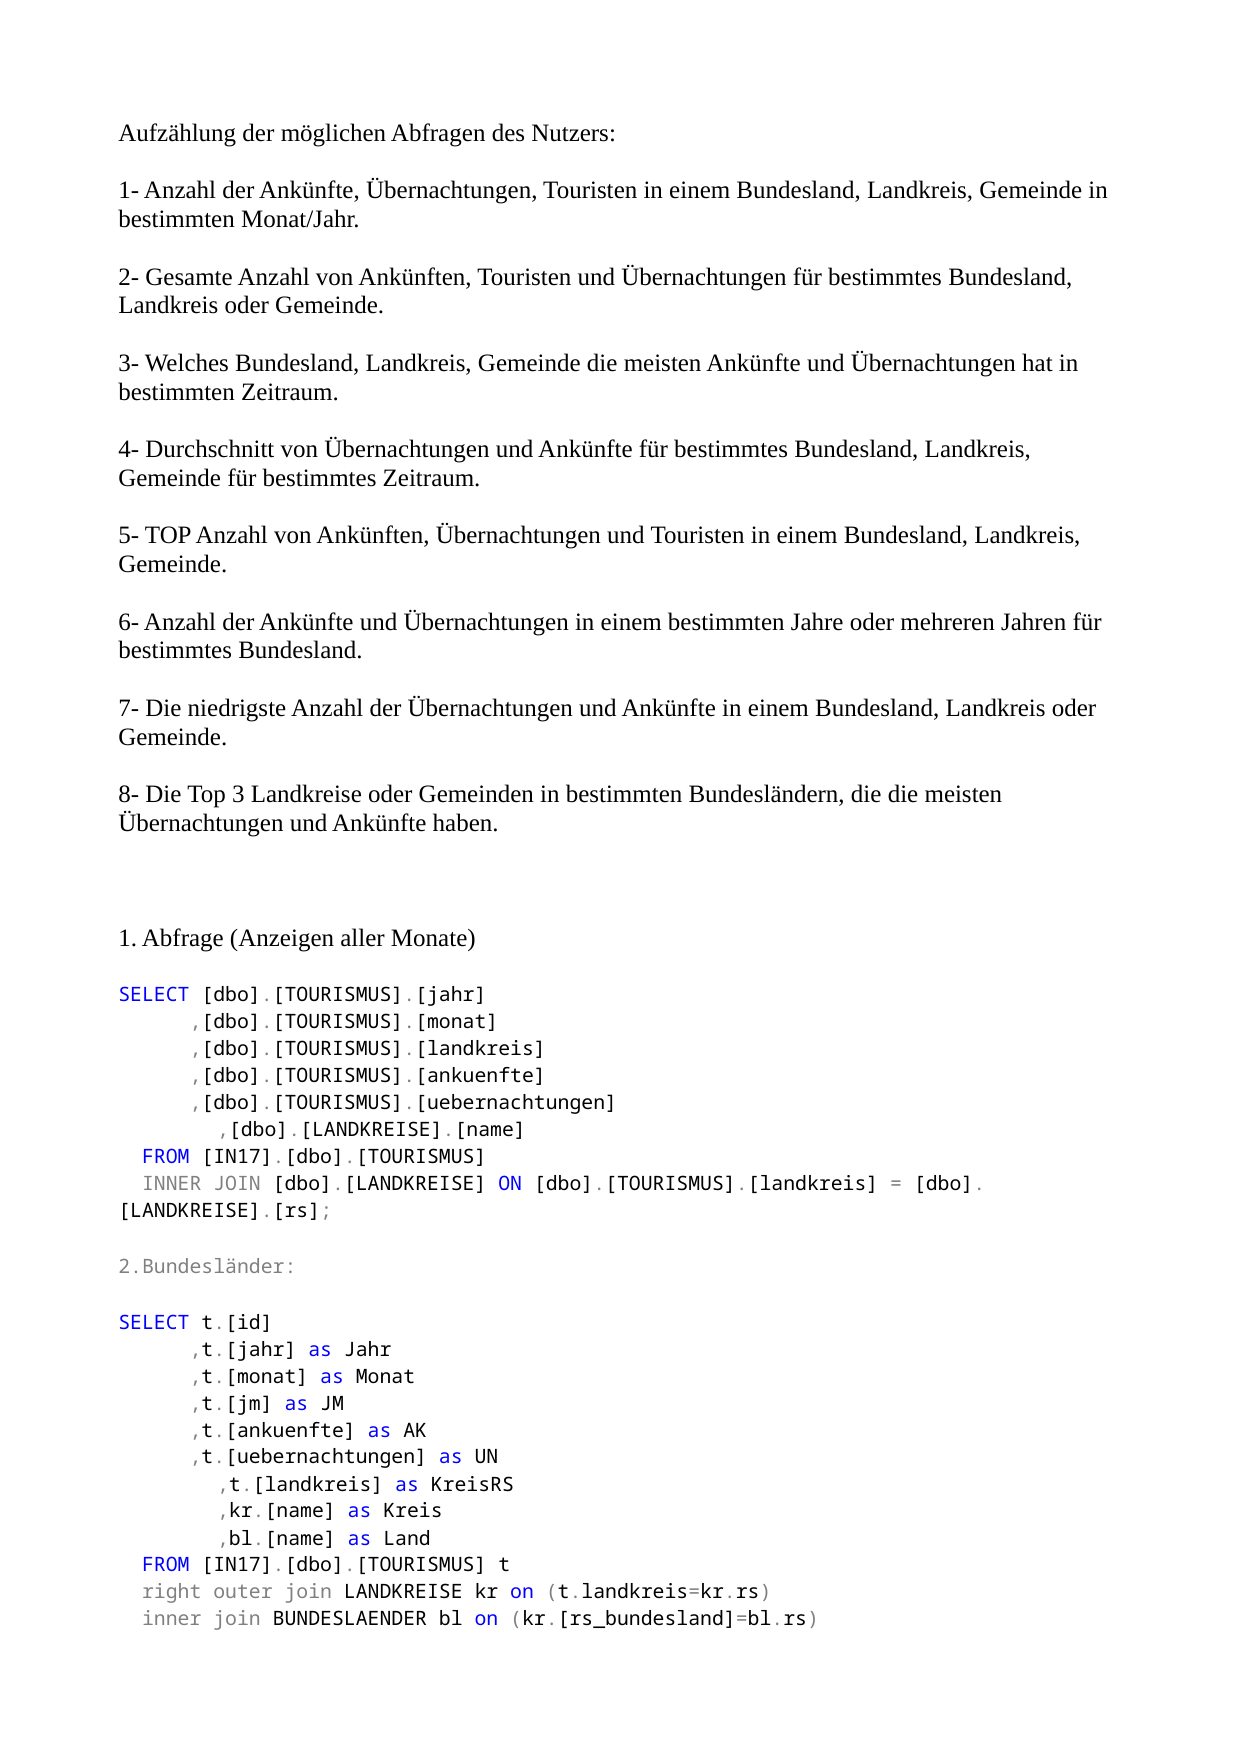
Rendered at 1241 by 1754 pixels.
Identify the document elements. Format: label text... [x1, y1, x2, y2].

text FROM [IN17].[dbo].[TOURISMUS] [118, 1142, 1122, 1169]
text 2.Bundesländer: [118, 1252, 1122, 1279]
text ,bl.[name] as Land [118, 1524, 1122, 1551]
text INNER JOIN [dbo].[LANDKREISE] ON [dbo].[TOURISMUS].[landkreis] = [dbo].[LANDKREISE].[rs]; [118, 1169, 1122, 1223]
text ,t.[landkreis] as KreisRS [118, 1470, 1122, 1497]
text ,[dbo].[LANDKREISE].[name] [118, 1116, 1122, 1142]
text 4- Durchschnitt von Übernachtungen und Ankünfte für bestimmtes Bundesland, Landkreis, Gemeinde für bestimmtes Zeitraum. [118, 434, 1122, 492]
text 5- TOP Anzahl von Ankünften, Übernachtungen und Touristen in einem Bundesland, Landkreis, Gemeinde. [118, 521, 1122, 578]
text right outer join LANDKREISE kr on (t.landkreis=kr.rs) [118, 1578, 1122, 1605]
text FROM [IN17].[dbo].[TOURISMUS] t [118, 1551, 1122, 1578]
text 8- Die Top 3 Landkreise oder Gemeinden in bestimmten Bundesländern, die die meisten Übernachtungen und Ankünfte haben. [118, 779, 1122, 837]
text ,[dbo].[TOURISMUS].[monat] [118, 1008, 1122, 1034]
text ,t.[monat] as Monat [118, 1362, 1122, 1389]
text ,t.[uebernachtungen] as UN [118, 1443, 1122, 1470]
text ,[dbo].[TOURISMUS].[landkreis] [118, 1034, 1122, 1062]
text 2- Gesamte Anzahl von Ankünften, Touristen und Übernachtungen für bestimmtes Bundesland, Landkreis oder Gemeinde. [118, 262, 1122, 319]
text SELECT [dbo].[TOURISMUS].[jahr] [118, 981, 1122, 1008]
text 1. Abfrage (Anzeigen aller Monate) [118, 923, 1122, 952]
text ,t.[jahr] as Jahr [118, 1335, 1122, 1362]
text ,t.[jm] as JM [118, 1389, 1122, 1416]
text 6- Anzahl der Ankünfte und Übernachtungen in einem bestimmten Jahre oder mehreren Jahren für bestimmtes Bundesland. [118, 607, 1122, 664]
text ,[dbo].[TOURISMUS].[uebernachtungen] [118, 1088, 1122, 1116]
text ,kr.[name] as Kreis [118, 1497, 1122, 1524]
text 7- Die niedrigste Anzahl der Übernachtungen und Ankünfte in einem Bundesland, Landkreis oder Gemeinde. [118, 693, 1122, 751]
text 3- Welches Bundesland, Landkreis, Gemeinde die meisten Ankünfte und Übernachtungen hat in bestimmten Zeitraum. [118, 348, 1122, 406]
text SELECT t.[id] [118, 1308, 1122, 1335]
text 1- Anzahl der Ankünfte, Übernachtungen, Touristen in einem Bundesland, Landkreis, Gemeinde in bestimmten Monat/Jahr. [118, 176, 1122, 233]
text ,t.[ankuenfte] as AK [118, 1416, 1122, 1443]
text Aufzählung der möglichen Abfragen des Nutzers: [118, 118, 1122, 147]
text inner join BUNDESLAENDER bl on (kr.[rs_bundesland]=bl.rs) [118, 1605, 1122, 1632]
text ,[dbo].[TOURISMUS].[ankuenfte] [118, 1062, 1122, 1088]
